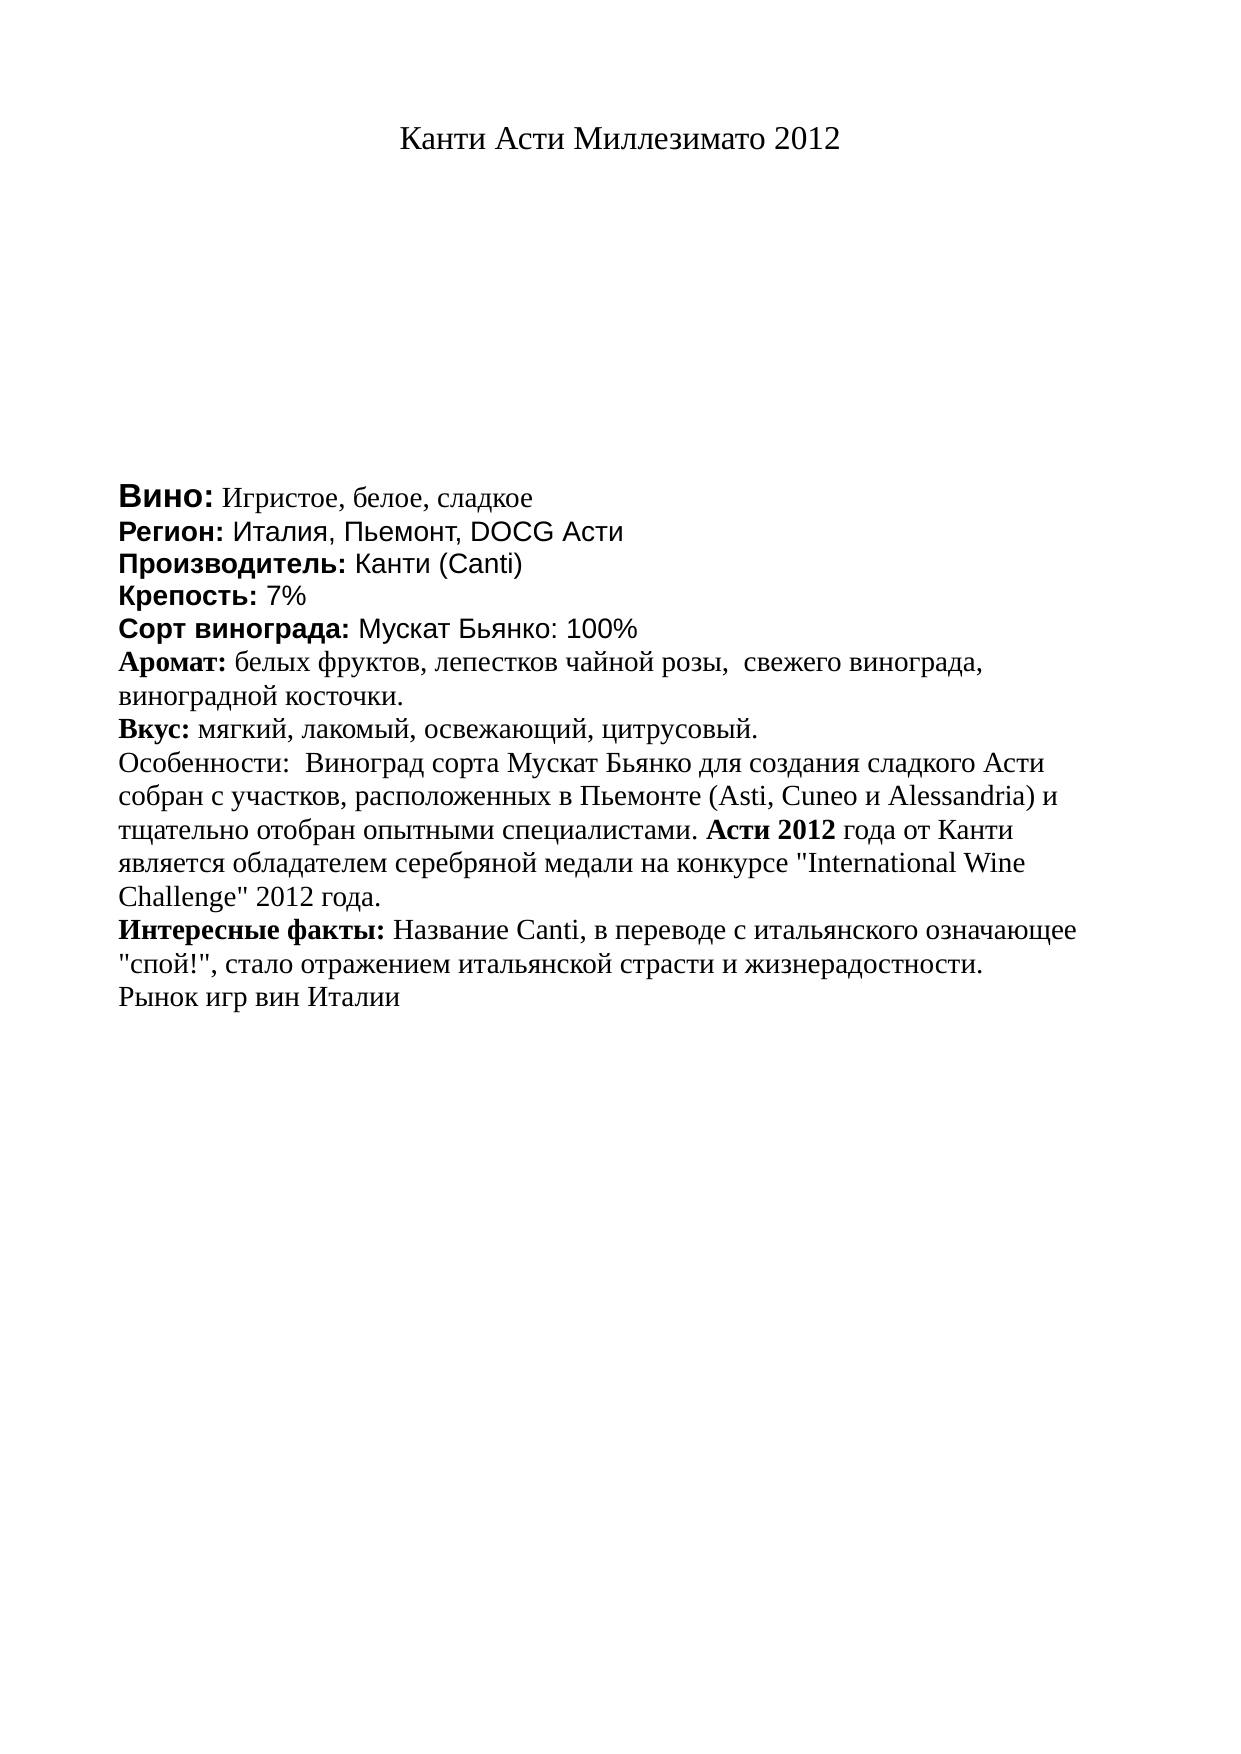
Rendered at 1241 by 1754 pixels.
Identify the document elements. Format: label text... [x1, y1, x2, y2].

list Крепость: 7% [118, 579, 1122, 612]
text Аромат: белых фруктов, лепестков чайной розы, свежего винограда, виноградной косточки. [118, 644, 1122, 711]
text Особенности: Виноград сорта Мускат Бьянко для создания сладкого Асти собран с участков, расположенных в Пьемонте (Asti, Cuneo и Alessandria) и тщательно отобран опытными специалистами. Асти 2012 года от Канти является обладателем серебряной медали на конкурсе "International Wine Challenge" 2012 года. [118, 745, 1122, 912]
text Интересные факты: Название Canti, в переводе с итальянского означающее "спой!", стало отражением итальянской страсти и жизнерадостности. [118, 912, 1122, 979]
text Вкус: мягкий, лакомый, освежающий, цитрусовый. [118, 711, 1122, 745]
list Сорт винограда: Мускат Бьянко: 100% [118, 612, 1122, 644]
text Рынок игр вин Италии [118, 979, 1122, 1013]
list Производитель: Канти (Canti) [118, 547, 1122, 579]
text Канти Асти Миллезимато 2012 [118, 118, 1122, 156]
text Вино: Игристое, белое, сладкое [118, 476, 1122, 514]
list Регион: Италия, Пьемонт, DOCG Асти [118, 514, 1122, 547]
